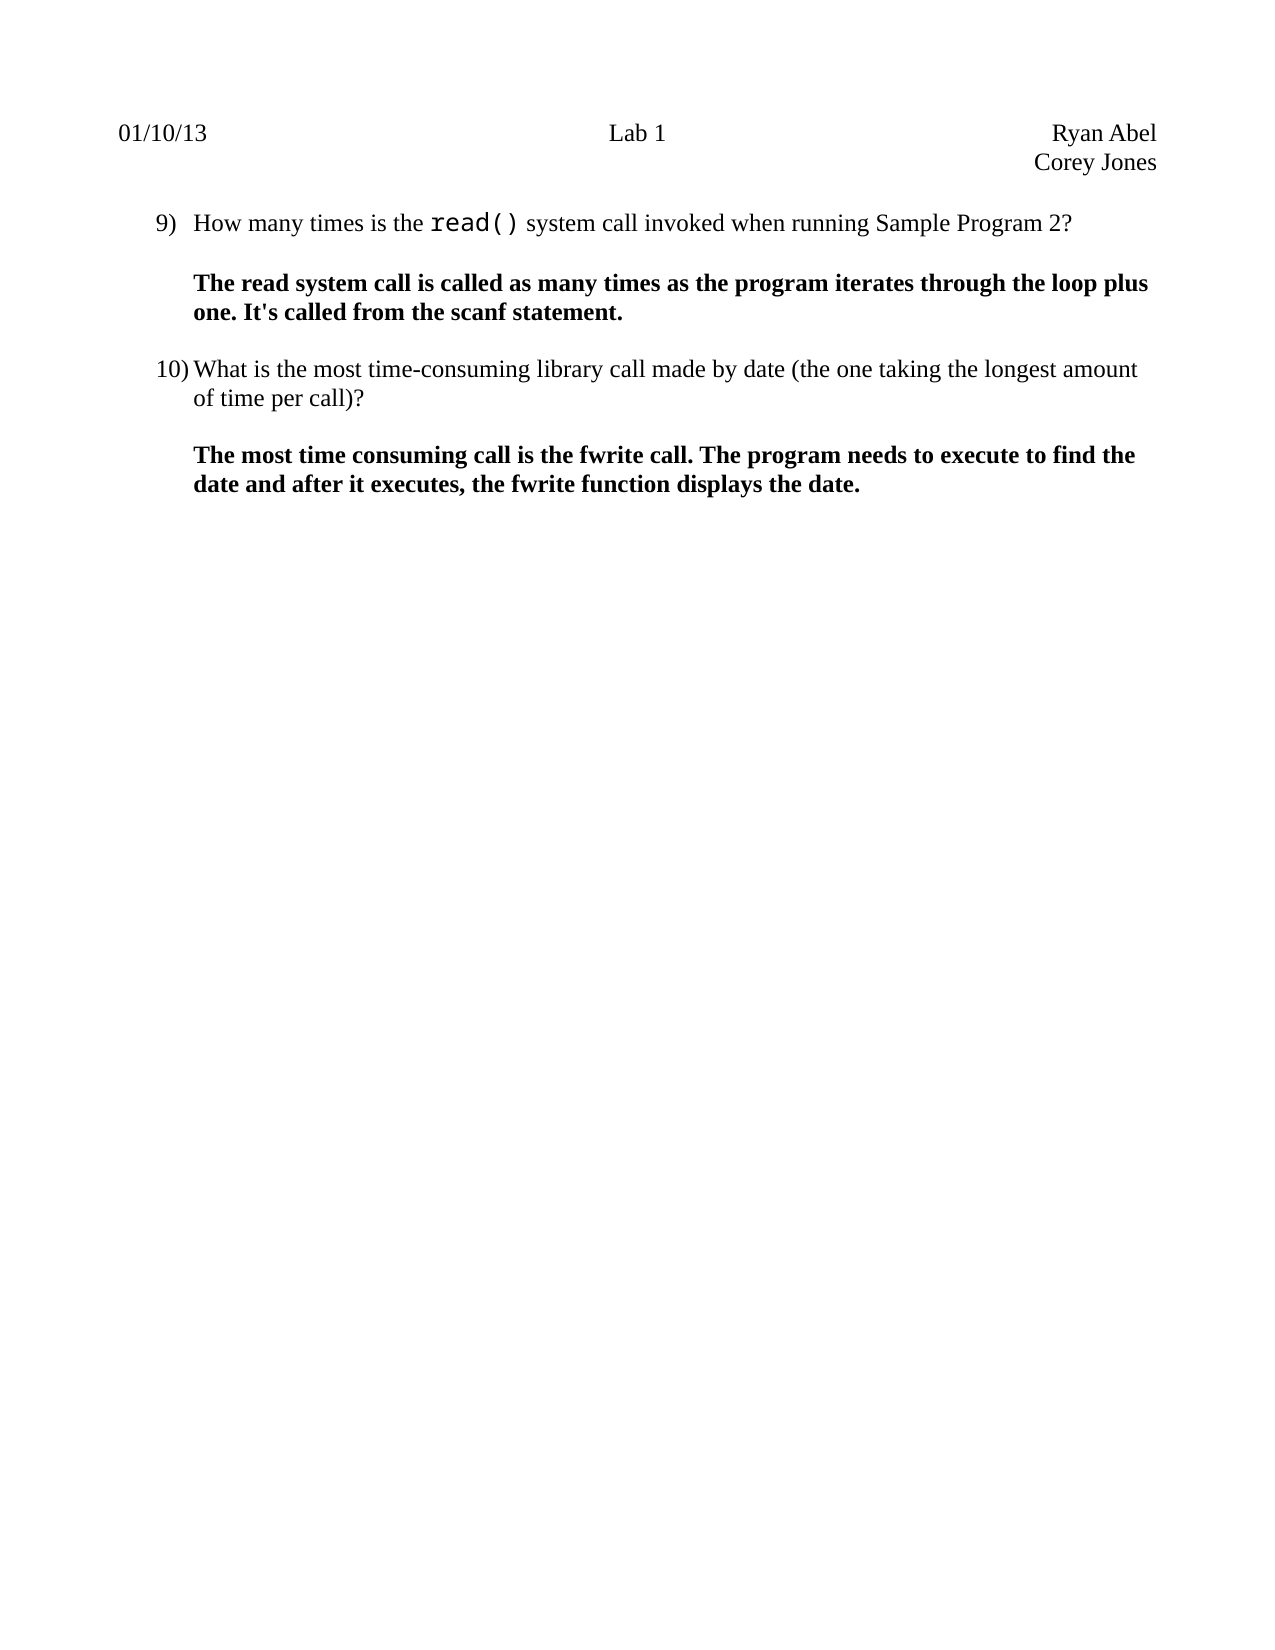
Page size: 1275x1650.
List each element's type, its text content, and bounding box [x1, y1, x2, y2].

list How many times is the read() system call invoked when running Sample Program 2? The read system call is called as many times as the program iterates through the loop plus one. It's called from the scanf statement. [156, 205, 1157, 325]
list What is the most time-consuming library call made by date (the one taking the longest amount of time per call)? The most time consuming call is the fwrite call. The program needs to execute to find the date and after it executes, the fwrite function displays the date. [156, 354, 1157, 498]
